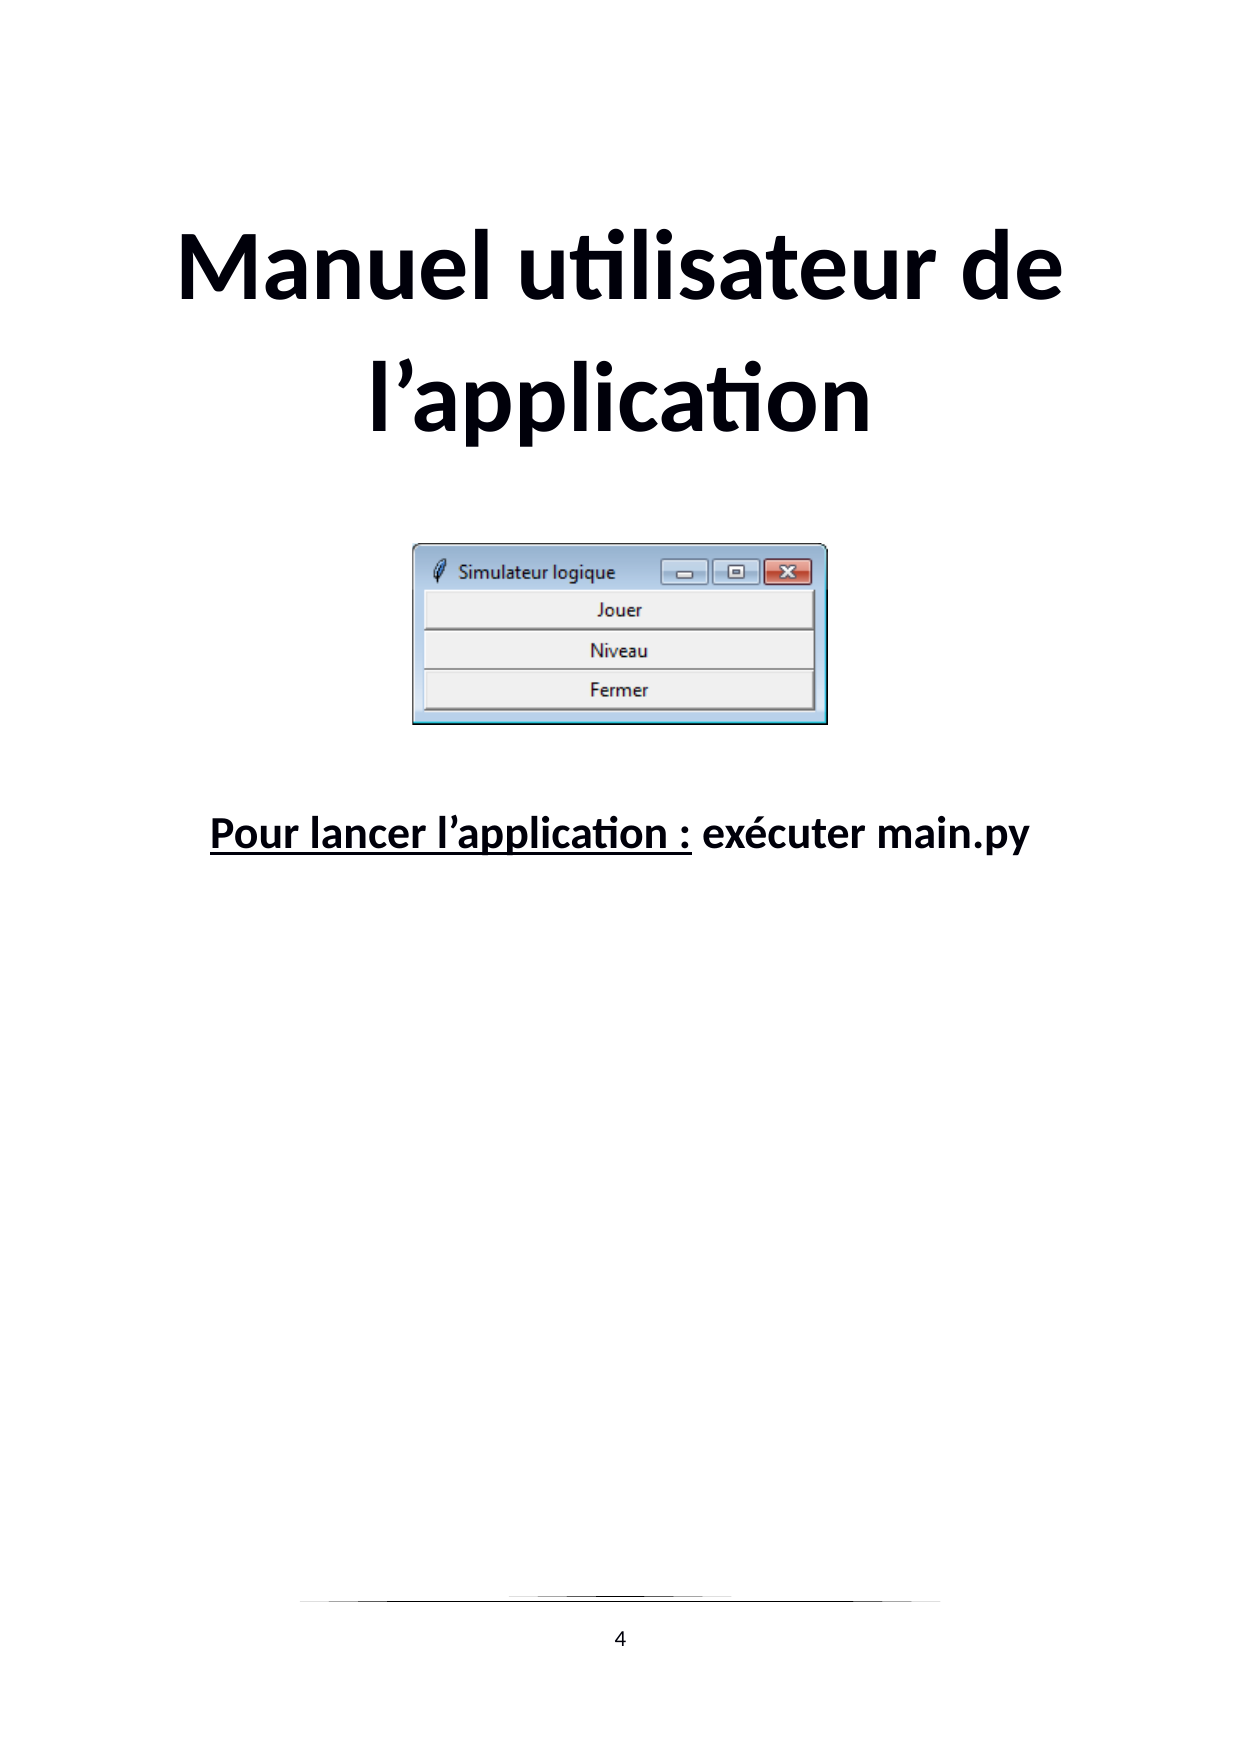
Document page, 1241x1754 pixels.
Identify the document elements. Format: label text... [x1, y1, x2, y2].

text Pour lancer l’application : exécuter main.py [148, 804, 1093, 860]
text Manuel utilisateur de l’application [148, 203, 1093, 457]
picture [412, 543, 828, 725]
